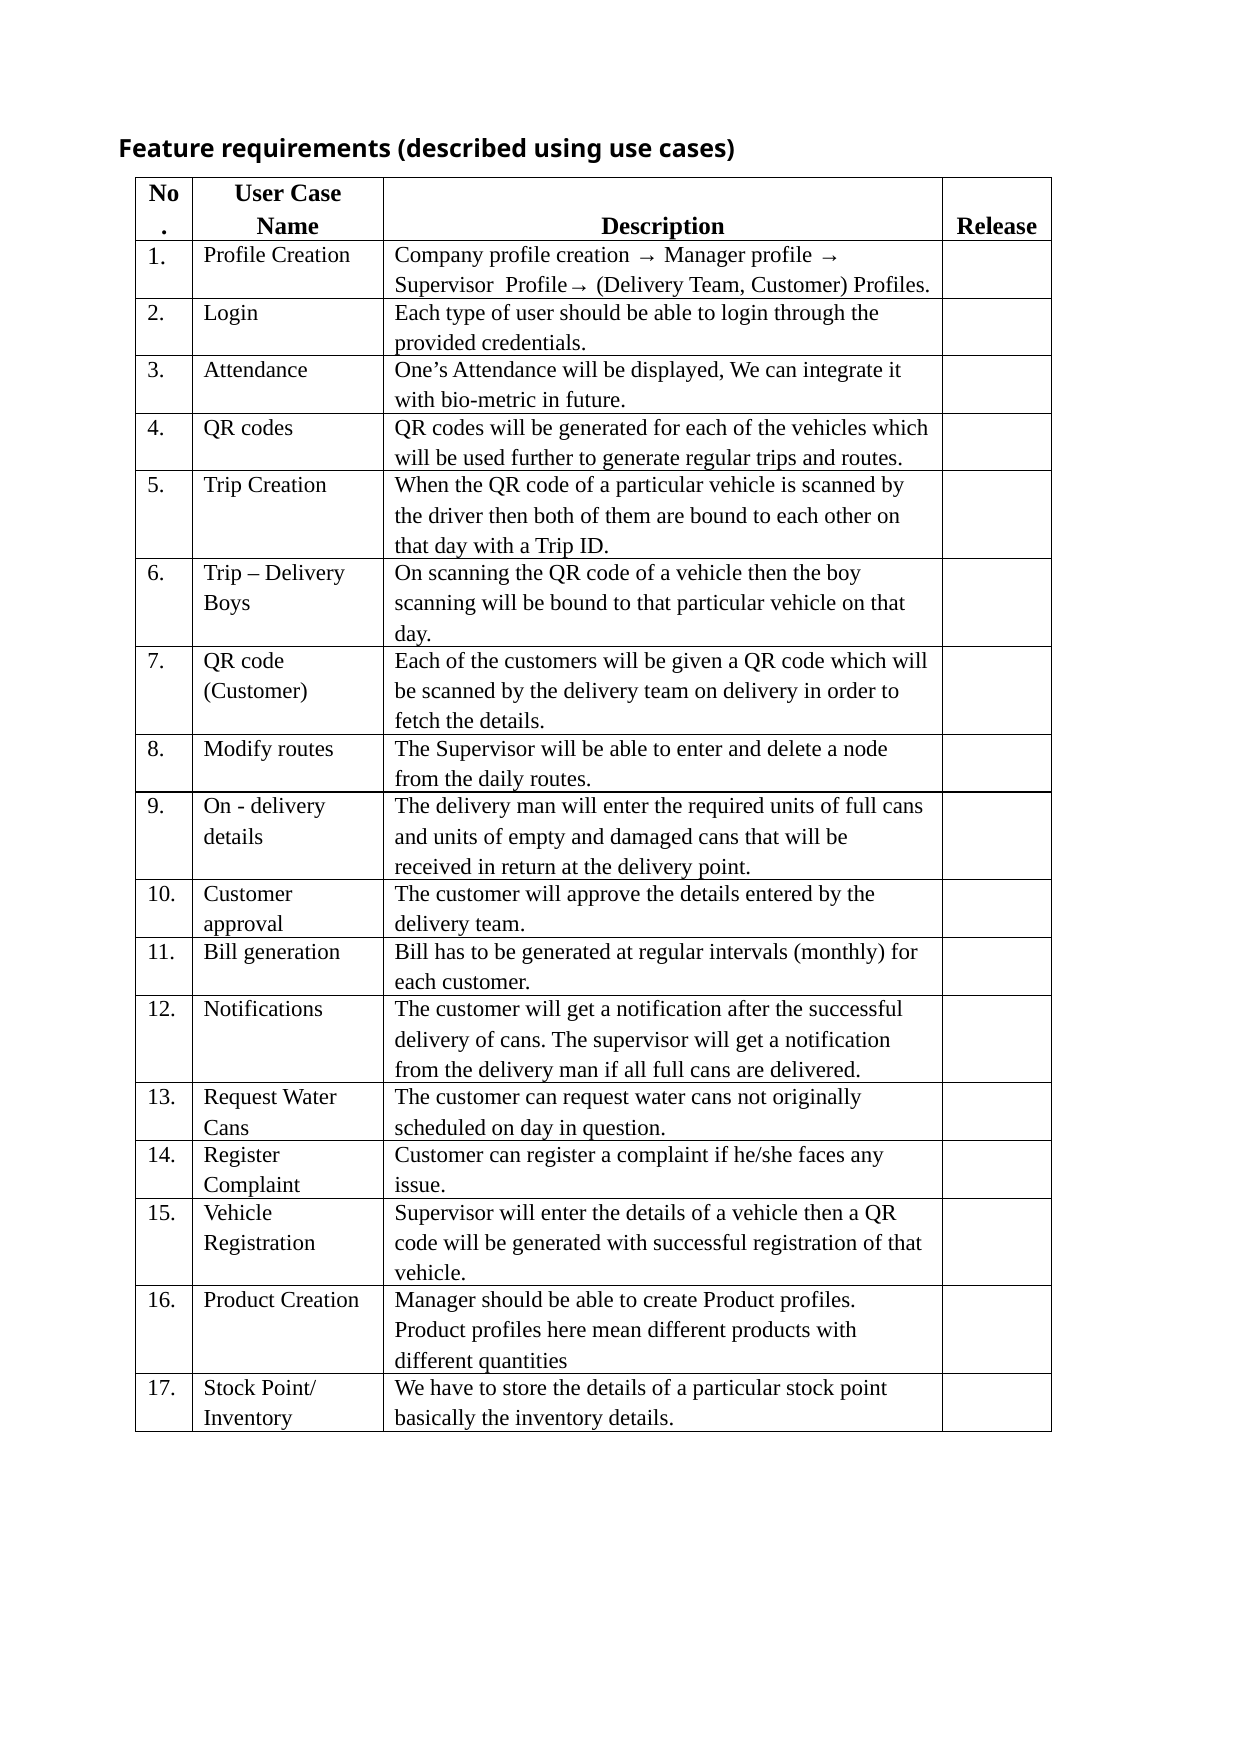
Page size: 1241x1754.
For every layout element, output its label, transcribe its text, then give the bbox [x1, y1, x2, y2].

table_cell Trip Creation [193, 471, 383, 558]
table_cell Manager should be able to create Product profiles. Product profiles here mean different products with different quantities [384, 1286, 942, 1373]
table_header Description [384, 178, 942, 240]
table_cell [943, 1141, 1051, 1197]
table_cell [136, 996, 192, 1082]
table_cell [943, 996, 1051, 1082]
table_cell [943, 647, 1051, 734]
table_cell [136, 414, 192, 470]
table_cell [136, 1199, 192, 1285]
table_header User Case Name [193, 178, 383, 240]
table_cell [136, 299, 192, 355]
table_cell The Supervisor will be able to enter and delete a node from the daily routes. [384, 735, 942, 791]
table_cell [943, 559, 1051, 646]
table_cell Request Water Cans [193, 1083, 383, 1140]
table_cell Vehicle Registration [193, 1199, 383, 1285]
table_cell QR codes will be generated for each of the vehicles which will be used further to generate regular trips and routes. [384, 414, 942, 470]
table_cell Trip – Delivery Boys [193, 559, 383, 646]
table_cell Notifications [193, 996, 383, 1082]
table_cell On scanning the QR code of a vehicle then the boy scanning will be bound to that particular vehicle on that day. [384, 559, 942, 646]
table_cell [136, 1286, 192, 1373]
table_cell [136, 880, 192, 937]
table_cell Bill generation [193, 938, 383, 994]
table_cell Company profile creation → Manager profile → Supervisor Profile→ (Delivery Team, Customer) Profiles. [384, 241, 942, 298]
table_cell [136, 1141, 192, 1197]
table_cell [136, 1374, 192, 1431]
table_cell Login [193, 299, 383, 355]
table_cell [943, 1199, 1051, 1285]
table_header Release [943, 178, 1051, 240]
table_cell [136, 793, 192, 879]
table_cell Stock Point/ Inventory [193, 1374, 383, 1431]
table_cell Each type of user should be able to login through the provided credentials. [384, 299, 942, 355]
table_cell [943, 299, 1051, 355]
table_cell Supervisor will enter the details of a vehicle then a QR code will be generated with successful registration of that vehicle. [384, 1199, 942, 1285]
table_header No. [136, 178, 192, 240]
table_cell [136, 938, 192, 994]
table_cell [136, 356, 192, 413]
table_cell Modify routes [193, 735, 383, 791]
table_cell [136, 1083, 192, 1140]
table_cell [943, 356, 1051, 413]
table_cell Bill has to be generated at regular intervals (monthly) for each customer. [384, 938, 942, 994]
table_cell Register Complaint [193, 1141, 383, 1197]
table_cell [943, 241, 1051, 298]
table_cell [943, 1083, 1051, 1140]
table_cell [943, 793, 1051, 879]
subtitle Feature requirements (described using use cases) [118, 131, 1122, 165]
table_cell [136, 241, 192, 298]
table_cell When the QR code of a particular vehicle is scanned by the driver then both of them are bound to each other on that day with a Trip ID. [384, 471, 942, 558]
table_cell [136, 559, 192, 646]
table_cell One’s Attendance will be displayed, We can integrate it with bio-metric in future. [384, 356, 942, 413]
table_cell The customer will get a notification after the successful delivery of cans. The supervisor will get a notification from the delivery man if all full cans are delivered. [384, 996, 942, 1082]
table_cell Customer can register a complaint if he/she faces any issue. [384, 1141, 942, 1197]
table_cell [136, 471, 192, 558]
table_cell The customer can request water cans not originally scheduled on day in question. [384, 1083, 942, 1140]
table_cell The customer will approve the details entered by the delivery team. [384, 880, 942, 937]
table_cell [943, 1374, 1051, 1431]
table_cell QR code (Customer) [193, 647, 383, 734]
table_cell Each of the customers will be given a QR code which will be scanned by the delivery team on delivery in order to fetch the details. [384, 647, 942, 734]
table_cell QR codes [193, 414, 383, 470]
table_cell Profile Creation [193, 241, 383, 298]
table_cell [136, 647, 192, 734]
table_cell [943, 938, 1051, 994]
table_cell [943, 880, 1051, 937]
table_cell On - delivery details [193, 793, 383, 879]
table_cell The delivery man will enter the required units of full cans and units of empty and damaged cans that will be received in return at the delivery point. [384, 793, 942, 879]
table_cell Product Creation [193, 1286, 383, 1373]
table_cell [136, 735, 192, 791]
table_cell Customer approval [193, 880, 383, 937]
table_cell Attendance [193, 356, 383, 413]
table_cell We have to store the details of a particular stock point basically the inventory details. [384, 1374, 942, 1431]
table_cell [943, 735, 1051, 791]
table_cell [943, 1286, 1051, 1373]
table_cell [943, 414, 1051, 470]
table_cell [943, 471, 1051, 558]
